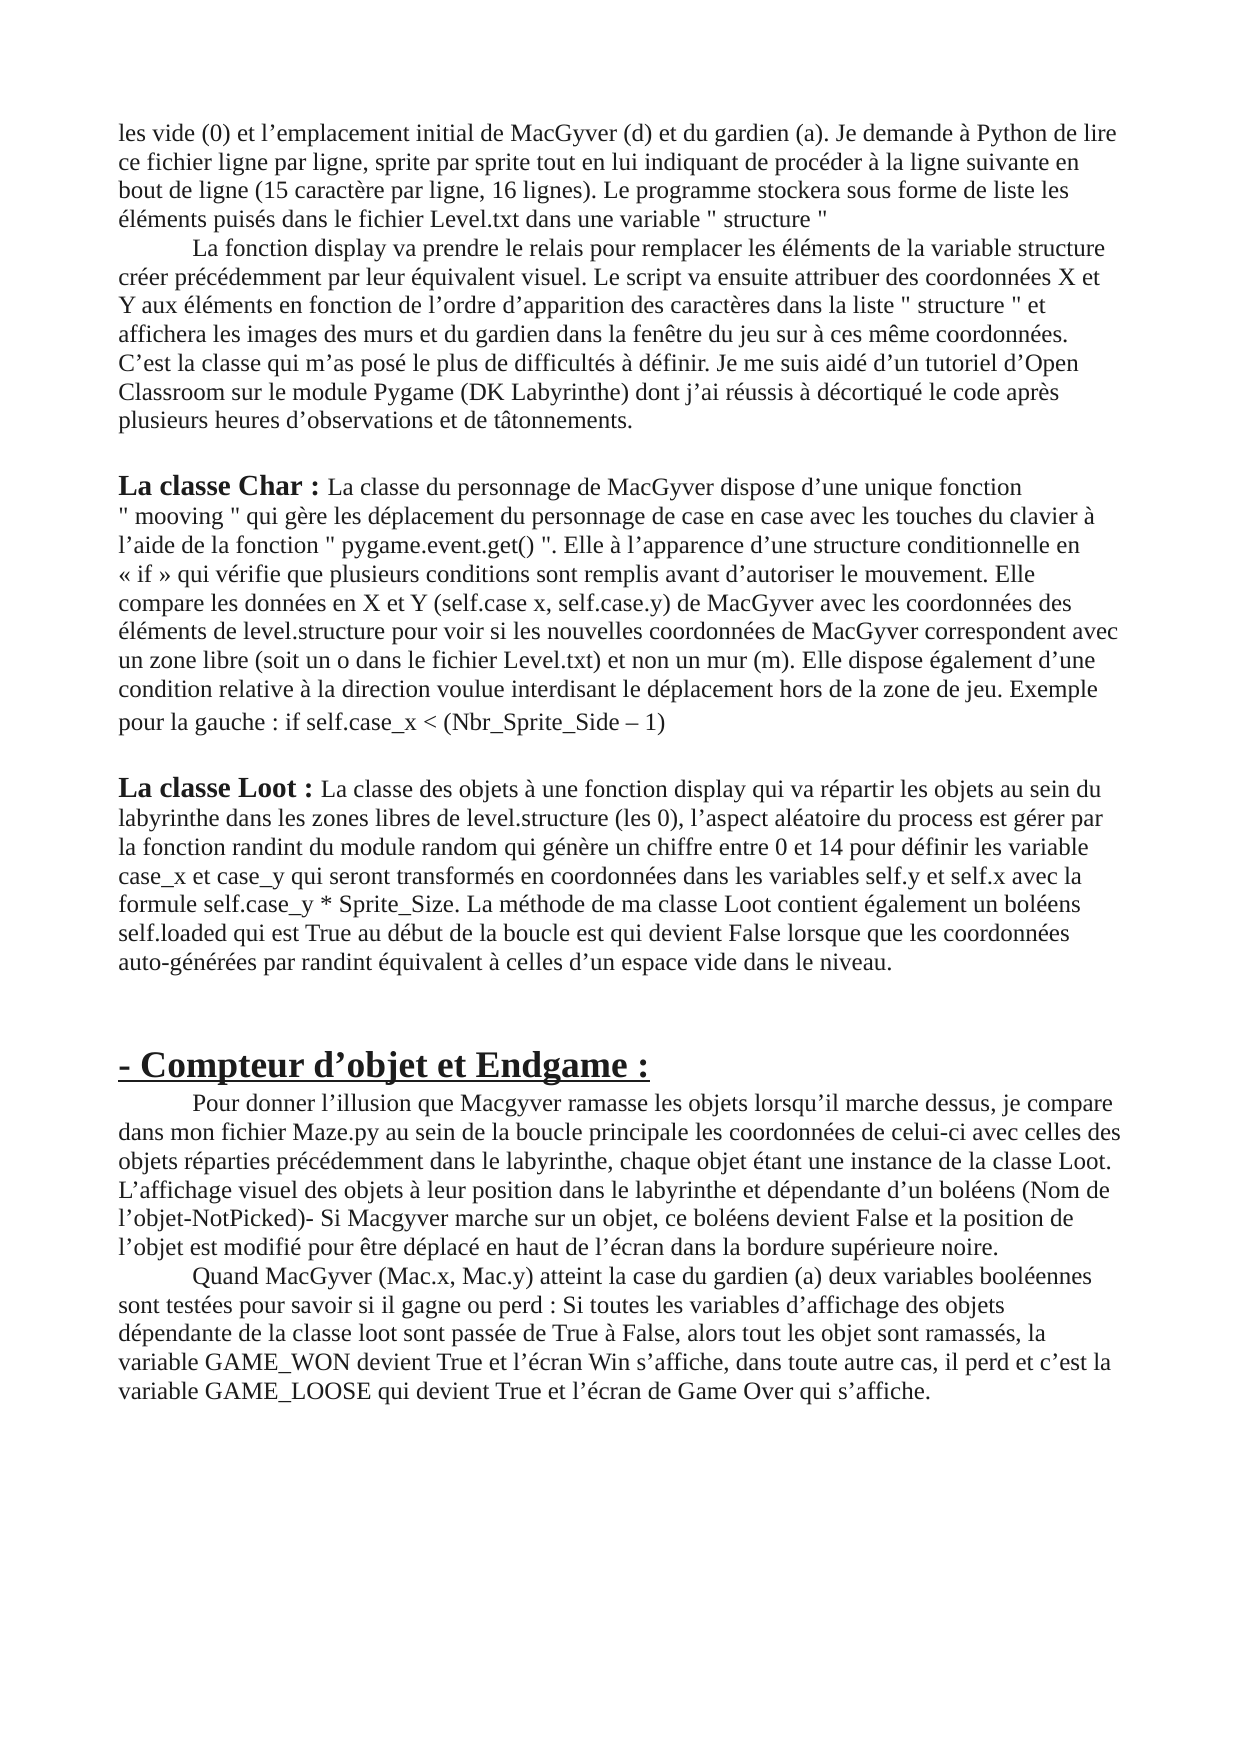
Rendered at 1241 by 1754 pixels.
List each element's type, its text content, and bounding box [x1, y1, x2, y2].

text - Compteur d’objet et Endgame : [118, 1043, 1122, 1086]
text Quand MacGyver (Mac.x, Mac.y) atteint la case du gardien (a) deux variables booléennes sont testées pour savoir si il gagne ou perd : Si toutes les variables d’affichage des objets dépendante de la classe loot sont passée de True à False, alors tout les objet sont ramassés, la variable GAME_WON devient True et l’écran Win s’affiche, dans toute autre cas, il perd et c’est la variable GAME_LOOSE qui devient True et l’écran de Game Over qui s’affiche. [118, 1261, 1122, 1405]
text C’est la classe qui m’as posé le plus de difficultés à définir. Je me suis aidé d’un tutoriel d’Open Classroom sur le module Pygame (DK Labyrinthe) dont j’ai réussis à décortiqué le code après plusieurs heures d’observations et de tâtonnements. [118, 348, 1122, 434]
text Pour donner l’illusion que Macgyver ramasse les objets lorsqu’il marche dessus, je compare dans mon fichier Maze.py au sein de la boucle principale les coordonnées de celui-ci avec celles des objets réparties précédemment dans le labyrinthe, chaque objet étant une instance de la classe Loot. L’affichage visuel des objets à leur position dans le labyrinthe et dépendante d’un boléens (Nom de l’objet-NotPicked)- Si Macgyver marche sur un objet, ce boléens devient False et la position de l’objet est modifié pour être déplacé en haut de l’écran dans la bordure supérieure noire. [118, 1086, 1122, 1261]
text La classe Loot : La classe des objets à une fonction display qui va répartir les objets au sein du labyrinthe dans les zones libres de level.structure (les 0), l’aspect aléatoire du process est gérer par la fonction randint du module random qui génère un chiffre entre 0 et 14 pour définir les variable case_x et case_y qui seront transformés en coordonnées dans les variables self.y et self.x avec la formule self.case_y * Sprite_Size. La méthode de ma classe Loot contient également un boléens self.loaded qui est True au début de la boucle est qui devient False lorsque que les coordonnées auto-générées par randint équivalent à celles d’un espace vide dans le niveau. [118, 770, 1122, 976]
text les vide (0) et l’emplacement initial de MacGyver (d) et du gardien (a). Je demande à Python de lire ce fichier ligne par ligne, sprite par sprite tout en lui indiquant de procéder à la ligne suivante en bout de ligne (15 caractère par ligne, 16 lignes). Le programme stockera sous forme de liste les éléments puisés dans le fichier Level.txt dans une variable " structure " [118, 118, 1122, 233]
text La fonction display va prendre le relais pour remplacer les éléments de la variable structure créer précédemment par leur équivalent visuel. Le script va ensuite attribuer des coordonnées X et Y aux éléments en fonction de l’ordre d’apparition des caractères dans la liste " structure " et affichera les images des murs et du gardien dans la fenêtre du jeu sur à ces même coordonnées. [118, 233, 1122, 348]
text La classe Char : La classe du personnage de MacGyver dispose d’une unique fonction " mooving " qui gère les déplacement du personnage de case en case avec les touches du clavier à l’aide de la fonction " pygame.event.get() ". Elle à l’apparence d’une structure conditionnelle en « if » qui vérifie que plusieurs conditions sont remplis avant d’autoriser le mouvement. Elle compare les données en X et Y (self.case x, self.case.y) de MacGyver avec les coordonnées des éléments de level.structure pour voir si les nouvelles coordonnées de MacGyver correspondent avec un zone libre (soit un o dans le fichier Level.txt) et non un mur (m). Elle dispose également d’une condition relative à la direction voulue interdisant le déplacement hors de la zone de jeu. Exemple pour la gauche : if self.case_x < (Nbr_Sprite_Side – 1) [118, 468, 1122, 736]
